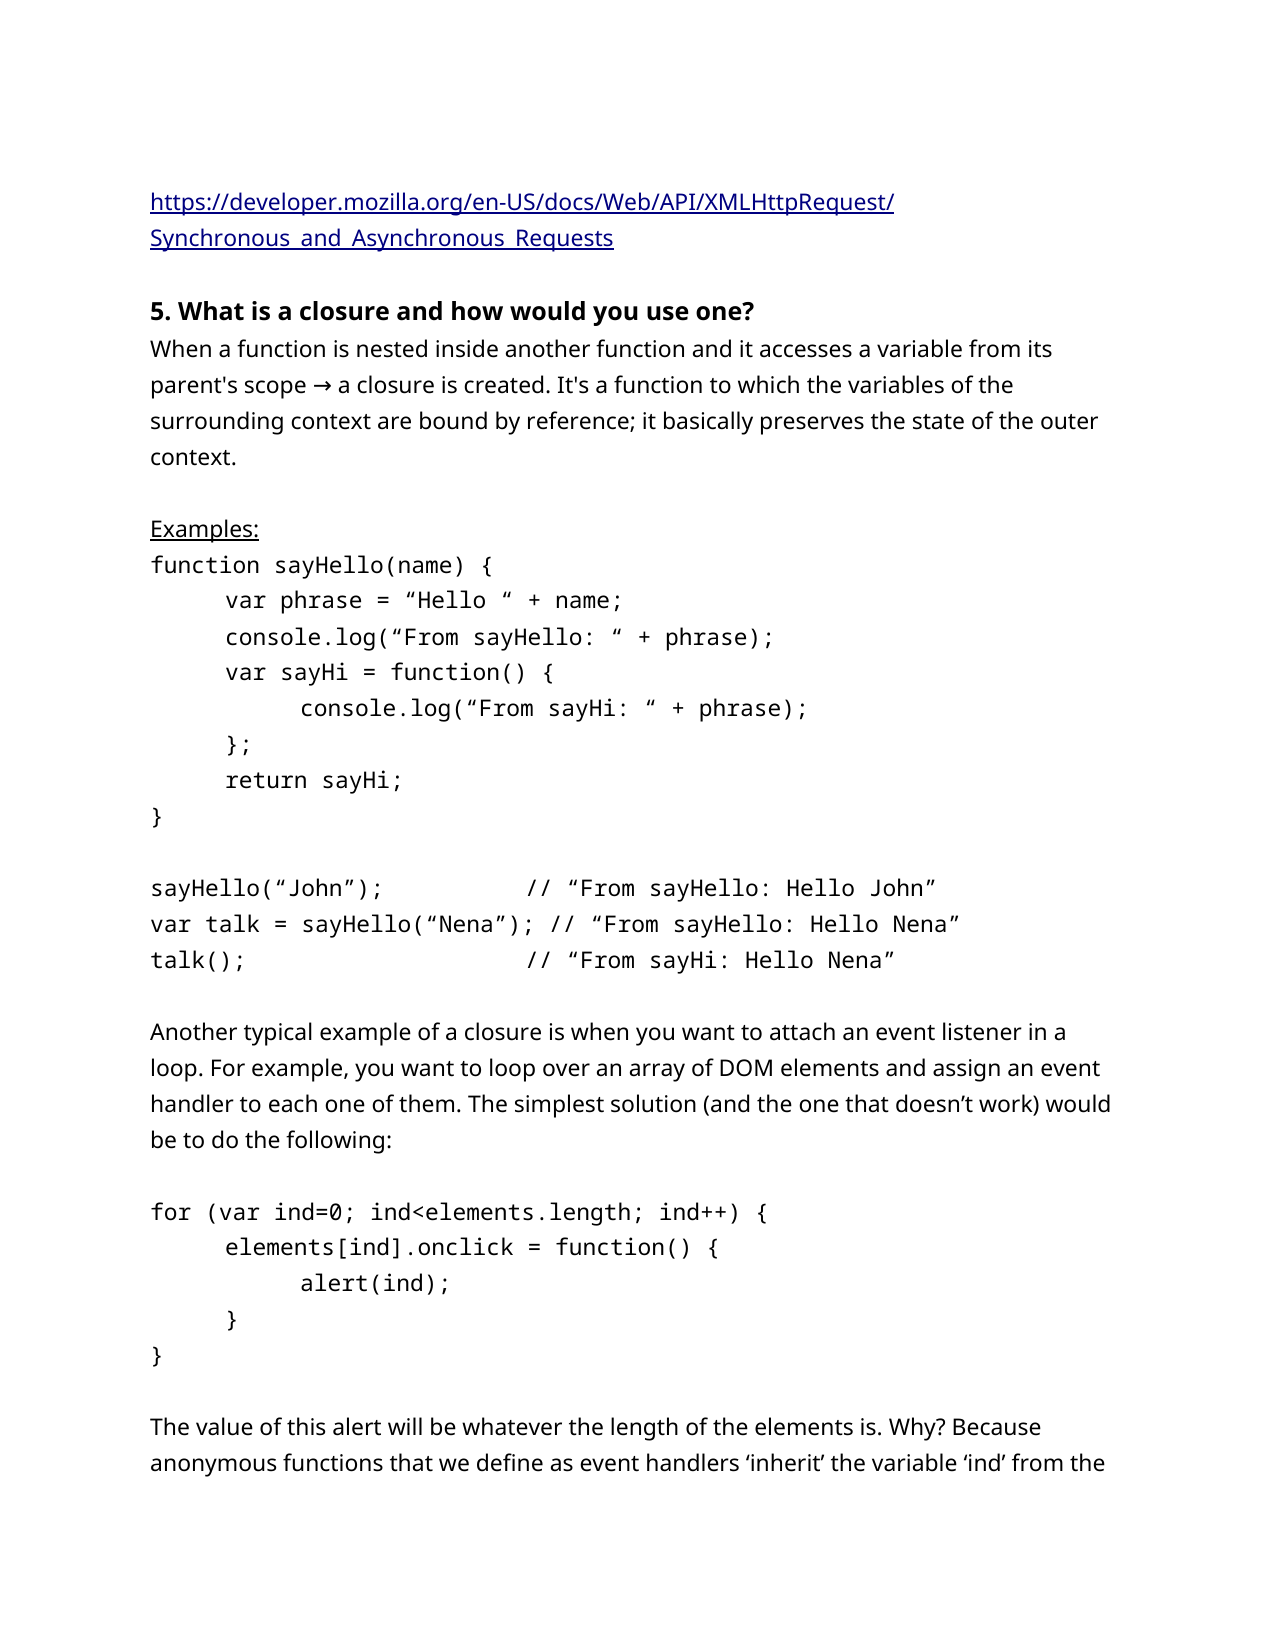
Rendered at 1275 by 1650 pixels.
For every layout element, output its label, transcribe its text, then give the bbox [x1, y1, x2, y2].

text for (var ind=0; ind<elements.length; ind++) { [150, 1195, 1125, 1227]
text talk(); // “From sayHi: Hello Nena” [150, 944, 1125, 975]
text console.log(“From sayHi: “ + phrase); [225, 692, 1125, 723]
text https://developer.mozilla.org/en-US/docs/Web/API/XMLHttpRequest/Synchronous_and_Asynchronous_Requests [150, 186, 1125, 253]
text } [150, 800, 1125, 831]
text sayHello(“John”); // “From sayHello: Hello John” [150, 872, 1125, 903]
text return sayHi; [150, 764, 1125, 795]
text console.log(“From sayHello: “ + phrase); [150, 620, 1125, 652]
text var phrase = “Hello “ + name; [150, 584, 1125, 616]
text alert(ind); [150, 1267, 1125, 1298]
text Examples: [150, 513, 1125, 544]
text The value of this alert will be whatever the length of the elements is. Why? Because anonymous functions that we define as event handlers ‘inherit’ the variable ‘ind’ from the [150, 1411, 1125, 1478]
text } [150, 1339, 1125, 1370]
text var sayHi = function() { [150, 656, 1125, 688]
text function sayHello(name) { [150, 548, 1125, 580]
text elements[ind].onclick = function() { [150, 1231, 1125, 1263]
text }; [150, 728, 1125, 759]
text Another typical example of a closure is when you want to attach an event listener in a loop. For example, you want to loop over an array of DOM elements and assign an event handler to each one of them. The simplest solution (and the one that doesn’t work) would be to do the following: [150, 1016, 1125, 1155]
text var talk = sayHello(“Nena”); // “From sayHello: Hello Nena” [150, 908, 1125, 939]
text } [150, 1303, 1125, 1334]
text 5. What is a closure and how would you use one? [150, 294, 1125, 328]
text When a function is nested inside another function and it accesses a variable from its parent's scope → a closure is created. It's a function to which the variables of the surrounding context are bound by reference; it basically preserves the state of the outer context. [150, 333, 1125, 472]
